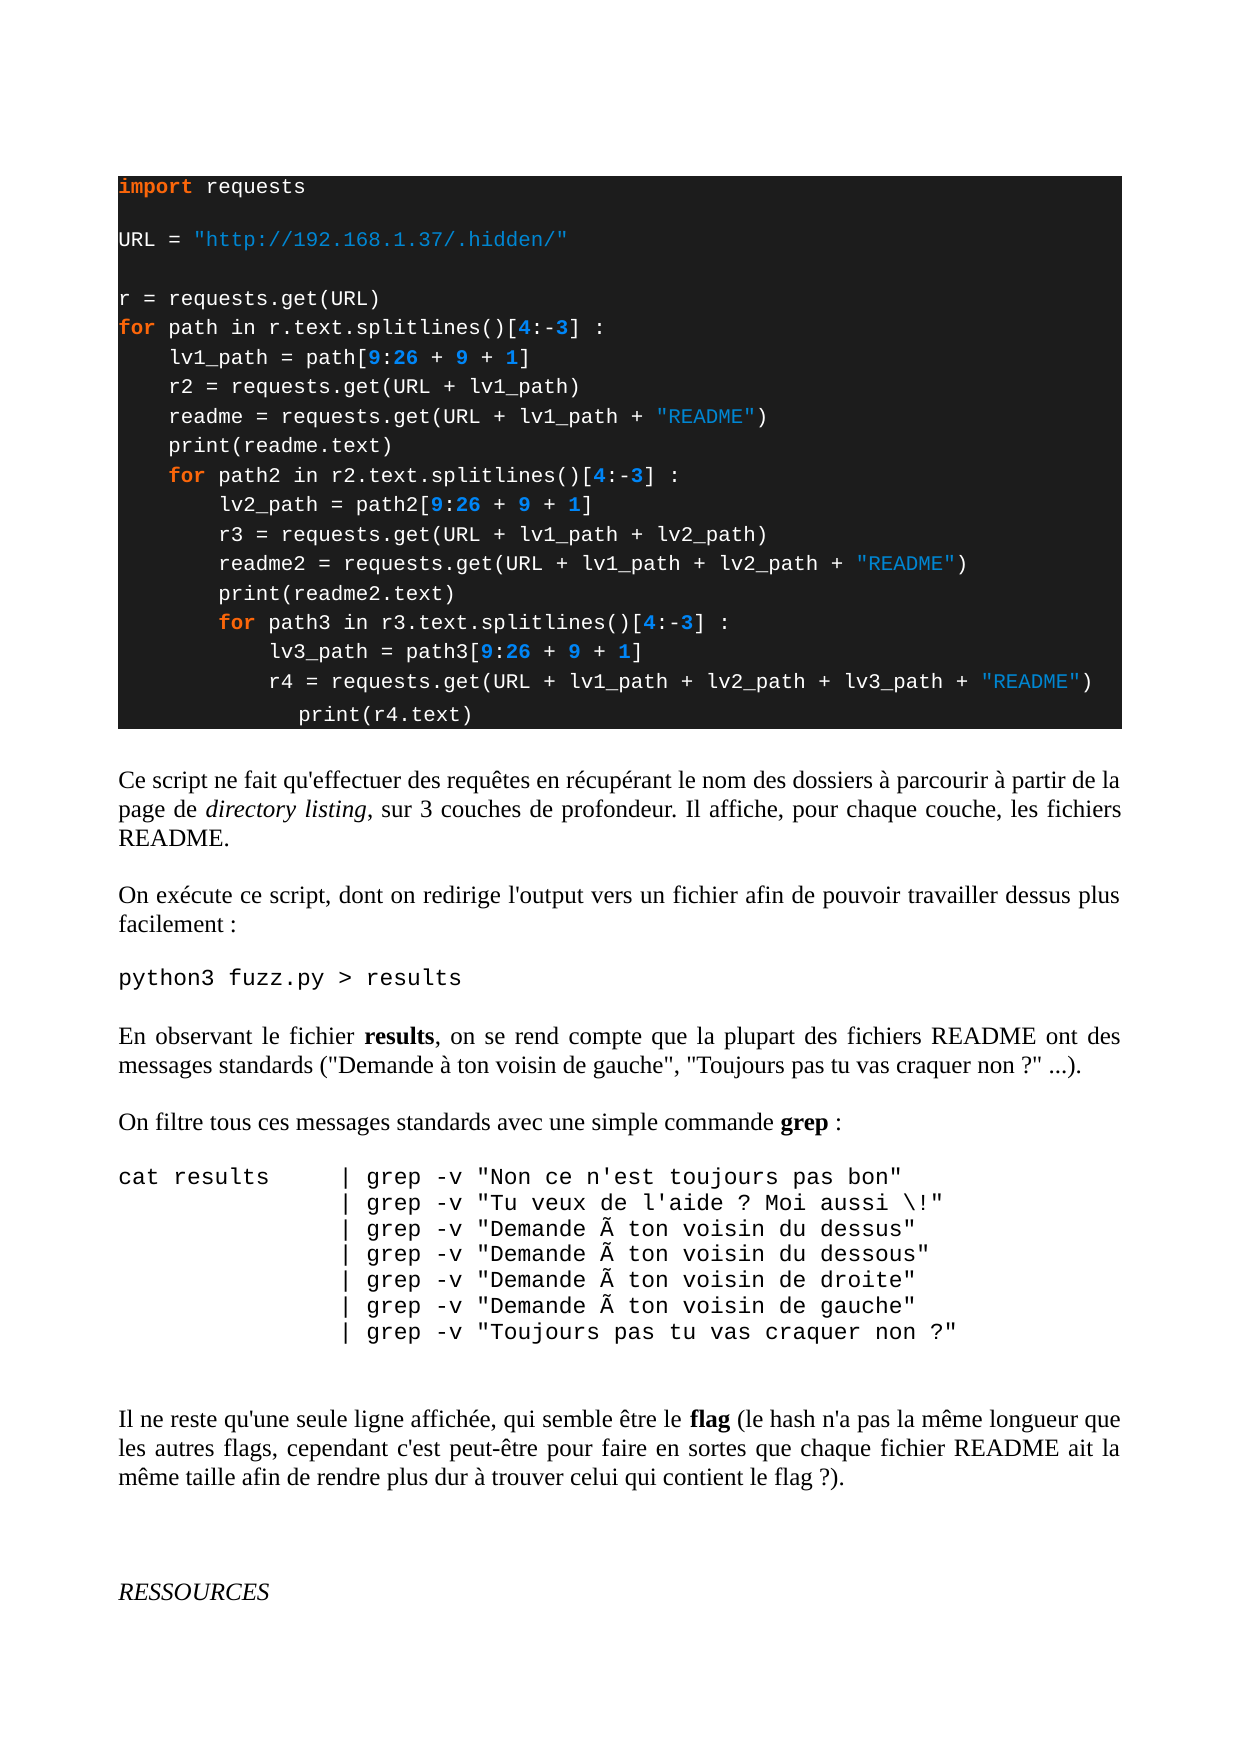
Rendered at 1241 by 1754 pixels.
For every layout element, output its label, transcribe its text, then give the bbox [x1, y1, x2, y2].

text Ce script ne fait qu'effectuer des requêtes en récupérant le nom des dossiers à parcourir à partir de la page de directory listing, sur 3 couches de profondeur. Il affiche, pour chaque couche, les fichiers README. [118, 765, 1122, 852]
text | grep -v "Demande Ã ton voisin du dessous" [118, 1243, 1122, 1269]
text On exécute ce script, dont on redirige l'output vers un fichier afin de pouvoir travailler dessus plus facilement : [118, 880, 1122, 938]
text RESSOURCES [118, 1577, 1122, 1605]
text | grep -v "Toujours pas tu vas craquer non ?" [118, 1321, 1122, 1347]
text | grep -v "Demande Ã ton voisin de droite" [118, 1269, 1122, 1295]
text python3 fuzz.py > results [118, 967, 1122, 992]
text print(readme2.text) [118, 582, 1122, 606]
text print(readme.text) [118, 435, 1122, 459]
text cat results | grep -v "Non ce n'est toujours pas bon" [118, 1165, 1122, 1191]
text | grep -v "Demande Ã ton voisin de gauche" [118, 1295, 1122, 1321]
text Il ne reste qu'une seule ligne affichée, qui semble être le flag (le hash n'a pas la même longueur que les autres flags, cependant c'est peut-être pour faire en sortes que chaque fichier README ait la même taille afin de rendre plus dur à trouver celui qui contient le flag ?). [118, 1404, 1122, 1490]
text for path in r.text.splitlines()[4:-3] : [118, 317, 1122, 341]
text En observant le fichier results, on se rend compte que la plupart des fichiers README ont des messages standards ("Demande à ton voisin de gauche", "Toujours pas tu vas craquer non ?" ...). [118, 1021, 1122, 1079]
text for path2 in r2.text.splitlines()[4:-3] : [118, 464, 1122, 488]
text import requests [118, 176, 1122, 199]
text URL = "http://192.168.1.37/.hidden/" [118, 229, 1122, 252]
text readme2 = requests.get(URL + lv1_path + lv2_path + "README") [118, 553, 1122, 577]
text readme = requests.get(URL + lv1_path + "README") [118, 406, 1122, 429]
text r3 = requests.get(URL + lv1_path + lv2_path) [118, 523, 1122, 547]
text for path3 in r3.text.splitlines()[4:-3] : [118, 612, 1122, 636]
text r = requests.get(URL) [118, 288, 1122, 311]
text lv3_path = path3[9:26 + 9 + 1] [118, 641, 1122, 665]
text r4 = requests.get(URL + lv1_path + lv2_path + lv3_path + "README") [118, 671, 1122, 694]
text | grep -v "Tu veux de l'aide ? Moi aussi \!" [118, 1191, 1122, 1217]
text lv1_path = path[9:26 + 9 + 1] [118, 347, 1122, 370]
text On filtre tous ces messages standards avec une simple commande grep : [118, 1107, 1122, 1136]
text lv2_path = path2[9:26 + 9 + 1] [118, 494, 1122, 518]
text r2 = requests.get(URL + lv1_path) [118, 376, 1122, 400]
text | grep -v "Demande Ã ton voisin du dessus" [118, 1217, 1122, 1243]
text print(r4.text) [118, 700, 1122, 729]
